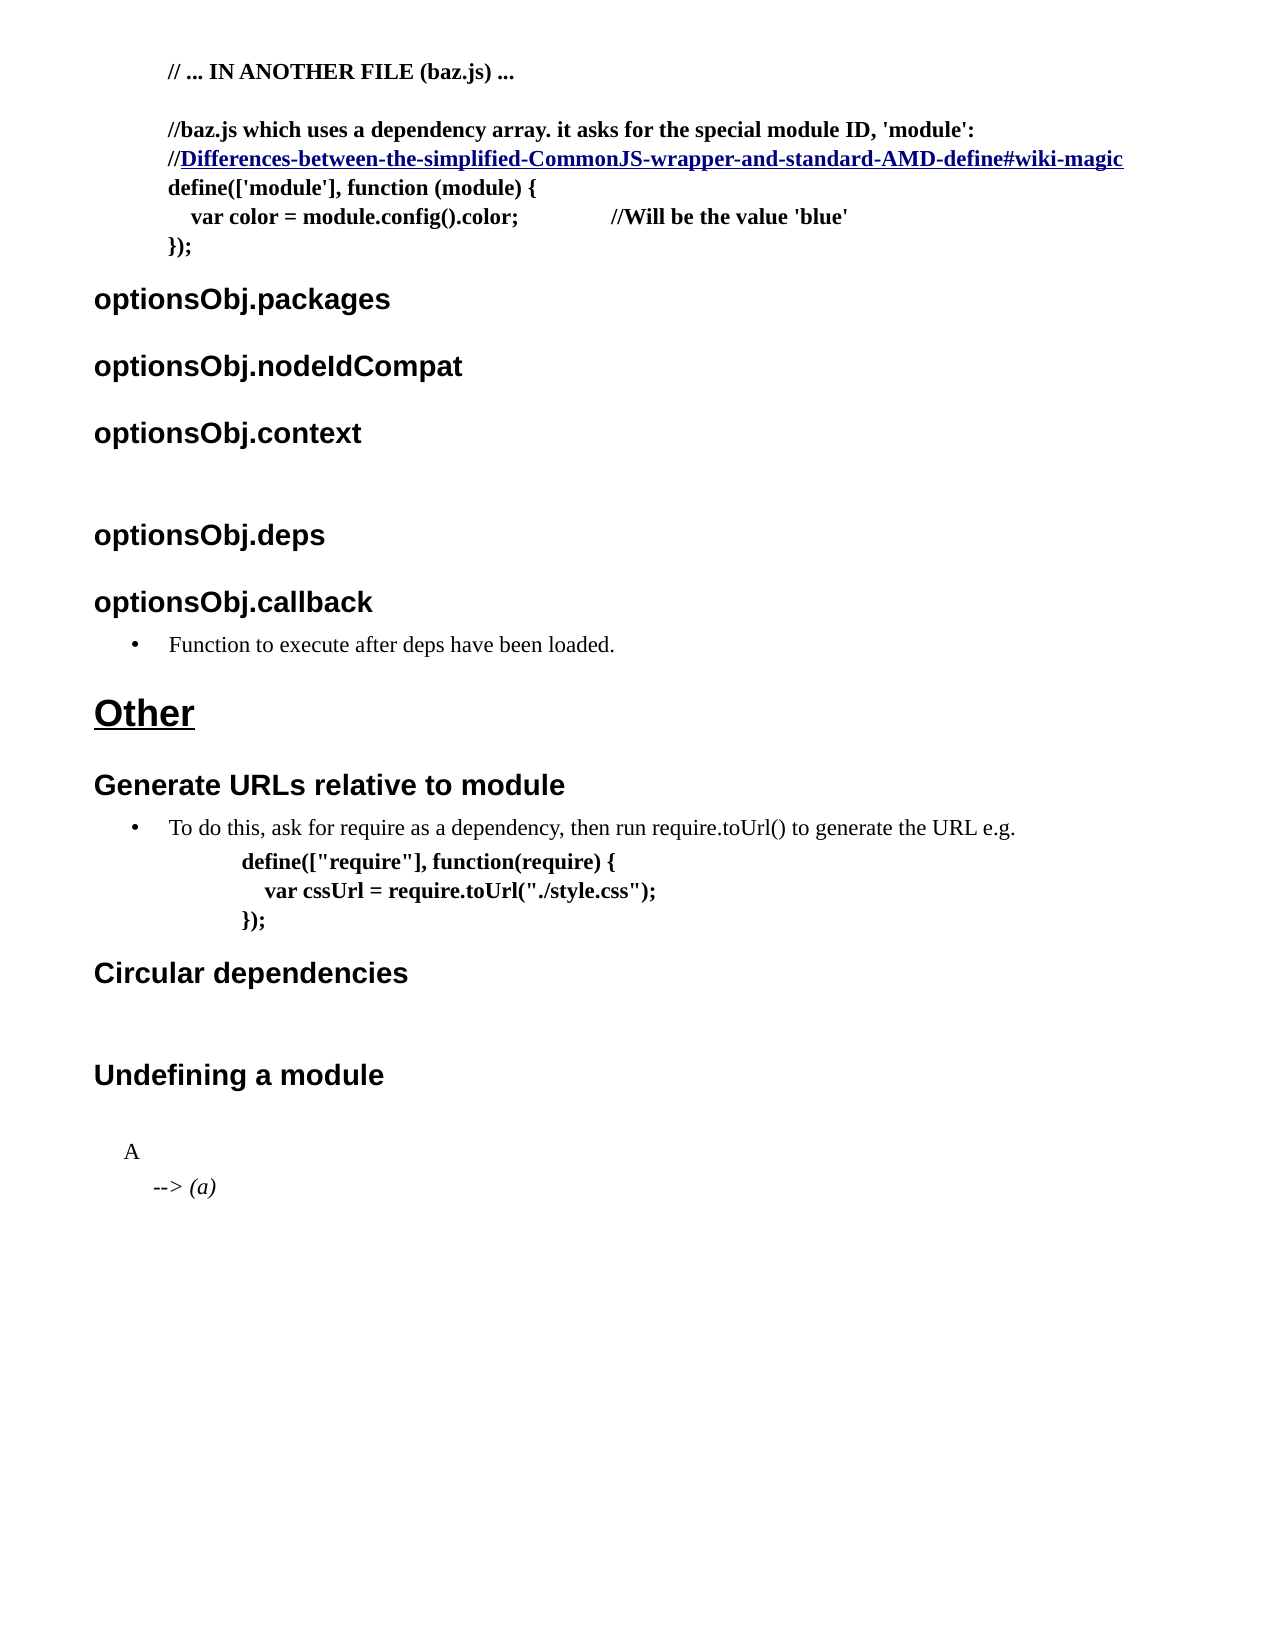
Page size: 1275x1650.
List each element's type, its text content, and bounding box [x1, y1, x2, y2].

text var color = module.config().color; //Will be the value 'blue' [168, 203, 1180, 229]
text --> (a) [94, 1173, 1180, 1199]
subtitle optionsObj.nodeIdCompat [94, 349, 1180, 383]
subtitle Other [94, 691, 1180, 734]
subtitle Generate URLs relative to module [94, 767, 1180, 801]
text define(["require"], function(require) { [241, 848, 1180, 874]
subtitle optionsObj.context [94, 416, 1180, 450]
subtitle optionsObj.packages [94, 282, 1180, 316]
text //baz.js which uses a dependency array. it asks for the special module ID, 'module': [168, 116, 1180, 143]
list To do this, ask for require as a dependency, then run require.toUrl() to generate the URL e.g. [131, 814, 1180, 840]
subtitle optionsObj.callback [94, 585, 1180, 618]
text define(['module'], function (module) { [168, 174, 1180, 201]
text //Differences-between-the-simplified-CommonJS-wrapper-and-standard-AMD-define#wiki-magic [168, 145, 1180, 172]
text A [94, 1138, 1180, 1164]
text // ... IN ANOTHER FILE (baz.js) ... [168, 58, 1180, 85]
subtitle Circular dependencies [94, 956, 1180, 990]
text }); [241, 906, 1180, 932]
text var cssUrl = require.toUrl("./style.css"); [241, 877, 1180, 903]
subtitle optionsObj.deps [94, 518, 1180, 551]
subtitle Undefining a module [94, 1057, 1180, 1091]
list Function to execute after deps have been loaded. [131, 631, 1180, 657]
text }); [168, 232, 1180, 258]
